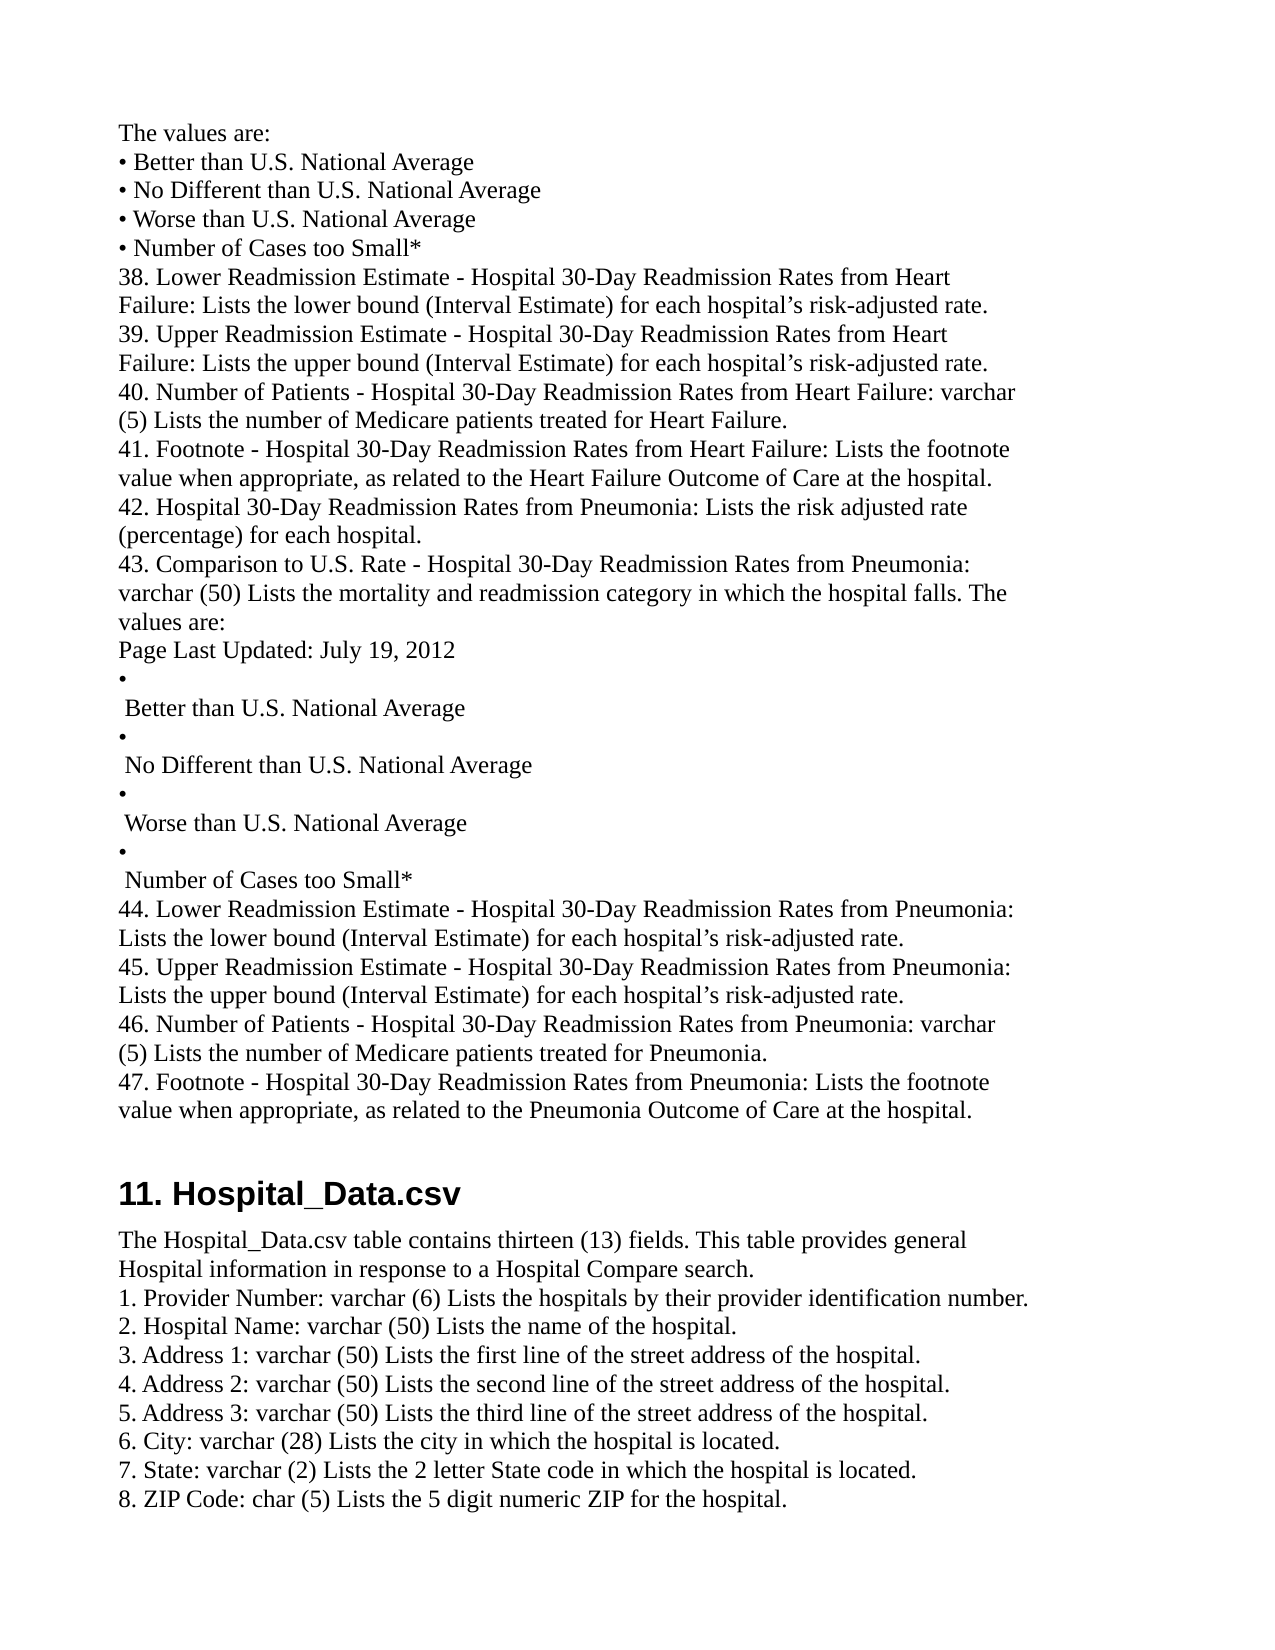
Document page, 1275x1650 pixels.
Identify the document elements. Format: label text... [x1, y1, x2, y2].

text 38. Lower Readmission Estimate - Hospital 30-Day Readmission Rates from Heart [118, 262, 1157, 291]
text Worse than U.S. National Average [118, 808, 1157, 837]
text 40. Number of Patients - Hospital 30-Day Readmission Rates from Heart Failure: varchar [118, 377, 1157, 406]
text 44. Lower Readmission Estimate - Hospital 30-Day Readmission Rates from Pneumonia: [118, 894, 1157, 923]
text • No Different than U.S. National Average [118, 176, 1157, 204]
text Hospital information in response to a Hospital Compare search. [118, 1254, 1157, 1283]
text (5) Lists the number of Medicare patients treated for Pneumonia. [118, 1038, 1157, 1067]
text 2. Hospital Name: varchar (50) Lists the name of the hospital. [118, 1311, 1157, 1340]
text 41. Footnote - Hospital 30-Day Readmission Rates from Heart Failure: Lists the footnote [118, 434, 1157, 463]
text 8. ZIP Code: char (5) Lists the 5 digit numeric ZIP for the hospital. [118, 1484, 1157, 1513]
text 5. Address 3: varchar (50) Lists the third line of the street address of the hospital. [118, 1398, 1157, 1426]
text 3. Address 1: varchar (50) Lists the first line of the street address of the hospital. [118, 1340, 1157, 1369]
text Number of Cases too Small* [118, 866, 1157, 894]
text value when appropriate, as related to the Pneumonia Outcome of Care at the hospital. [118, 1096, 1157, 1124]
text • [118, 779, 1157, 808]
text 45. Upper Readmission Estimate - Hospital 30-Day Readmission Rates from Pneumonia: [118, 952, 1157, 981]
text 1. Provider Number: varchar (6) Lists the hospitals by their provider identification number. [118, 1283, 1157, 1311]
text 6. City: varchar (28) Lists the city in which the hospital is located. [118, 1426, 1157, 1455]
text • Better than U.S. National Average [118, 147, 1157, 176]
text Better than U.S. National Average [118, 693, 1157, 722]
text • Worse than U.S. National Average [118, 204, 1157, 233]
text Page Last Updated: July 19, 2012 [118, 636, 1157, 664]
text varchar (50) Lists the mortality and readmission category in which the hospital falls. The [118, 578, 1157, 607]
text No Different than U.S. National Average [118, 751, 1157, 779]
text 42. Hospital 30-Day Readmission Rates from Pneumonia: Lists the risk adjusted rate [118, 492, 1157, 521]
text (percentage) for each hospital. [118, 521, 1157, 549]
text (5) Lists the number of Medicare patients treated for Heart Failure. [118, 406, 1157, 434]
text The values are: [118, 118, 1157, 147]
text Failure: Lists the lower bound (Interval Estimate) for each hospital’s risk-adjusted rate. [118, 291, 1157, 319]
text • [118, 664, 1157, 693]
text 47. Footnote - Hospital 30-Day Readmission Rates from Pneumonia: Lists the footnote [118, 1067, 1157, 1096]
text values are: [118, 607, 1157, 636]
text 7. State: varchar (2) Lists the 2 letter State code in which the hospital is located. [118, 1455, 1157, 1484]
text Lists the lower bound (Interval Estimate) for each hospital’s risk-adjusted rate. [118, 923, 1157, 952]
text The Hospital_Data.csv table contains thirteen (13) fields. This table provides general [118, 1225, 1157, 1254]
text • [118, 722, 1157, 751]
text 43. Comparison to U.S. Rate - Hospital 30-Day Readmission Rates from Pneumonia: [118, 549, 1157, 578]
text Failure: Lists the upper bound (Interval Estimate) for each hospital’s risk-adjusted rate. [118, 348, 1157, 377]
text • Number of Cases too Small* [118, 233, 1157, 262]
text 46. Number of Patients - Hospital 30-Day Readmission Rates from Pneumonia: varchar [118, 1009, 1157, 1038]
text Lists the upper bound (Interval Estimate) for each hospital’s risk-adjusted rate. [118, 981, 1157, 1009]
subtitle 11. Hospital_Data.csv [118, 1174, 1157, 1213]
text • [118, 837, 1157, 866]
text 39. Upper Readmission Estimate - Hospital 30-Day Readmission Rates from Heart [118, 319, 1157, 348]
text 4. Address 2: varchar (50) Lists the second line of the street address of the hospital. [118, 1369, 1157, 1398]
text value when appropriate, as related to the Heart Failure Outcome of Care at the hospital. [118, 463, 1157, 492]
